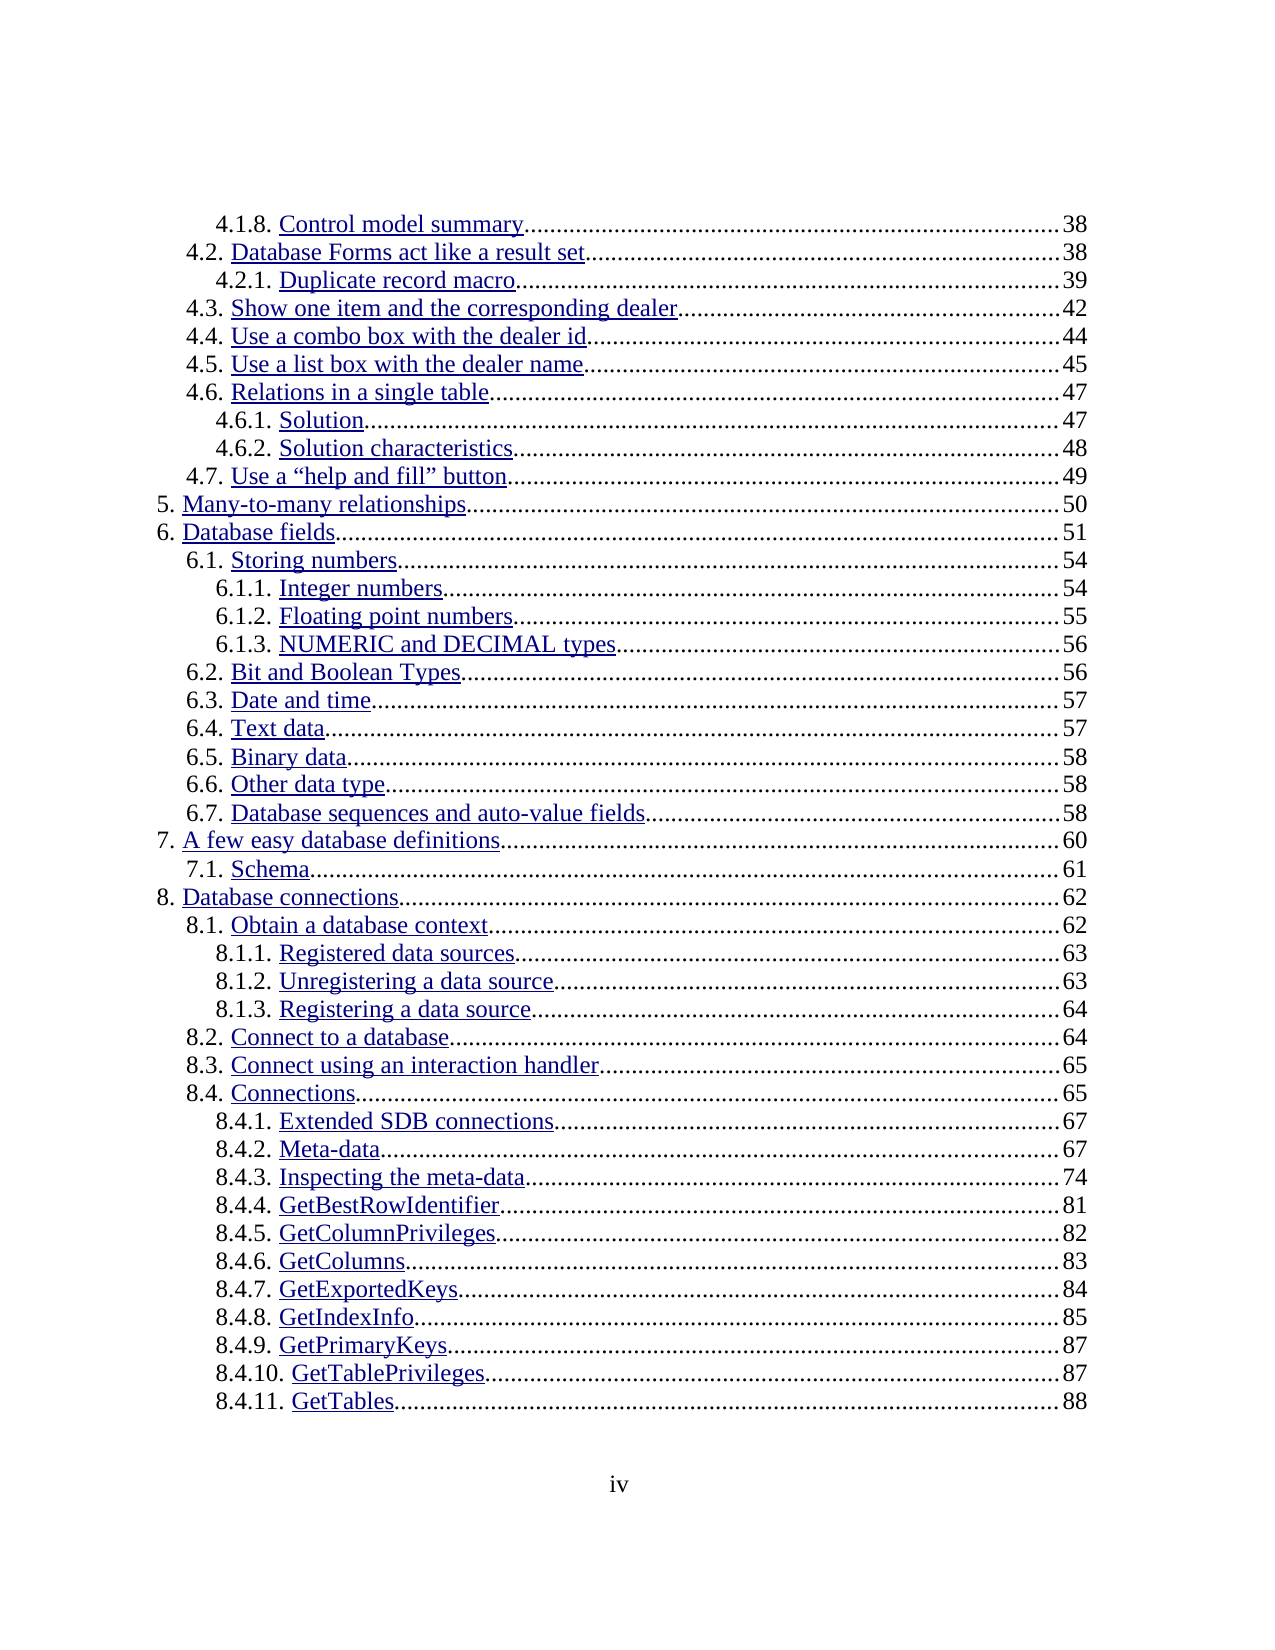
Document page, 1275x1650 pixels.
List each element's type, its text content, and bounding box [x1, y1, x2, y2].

text 7. A few easy database definitions 60 [150, 826, 1087, 854]
text 4.5. Use a list box with the dealer name 45 [179, 350, 1087, 378]
text 6.7. Database sequences and auto-value fields 58 [179, 798, 1087, 826]
text 4.4. Use a combo box with the dealer id 44 [179, 322, 1087, 350]
text 8.4.6. GetColumns 83 [209, 1247, 1087, 1275]
text 8.1.1. Registered data sources 63 [209, 938, 1087, 967]
text 8.2. Connect to a database 64 [179, 1023, 1087, 1051]
text 8.4.1. Extended SDB connections 67 [209, 1107, 1087, 1135]
text 6.4. Text data 57 [179, 714, 1087, 742]
text 4.2. Database Forms act like a result set 38 [179, 238, 1087, 266]
text 6.1.2. Floating point numbers 55 [209, 602, 1087, 630]
text 6.1.3. NUMERIC and DECIMAL types 56 [209, 630, 1087, 658]
text 4.1.8. Control model summary 38 [209, 210, 1087, 238]
text 8.4.5. GetColumnPrivileges 82 [209, 1219, 1087, 1247]
text 8.4.7. GetExportedKeys 84 [209, 1275, 1087, 1303]
text 6.1.1. Integer numbers 54 [209, 574, 1087, 602]
text 8.1.2. Unregistering a data source 63 [209, 967, 1087, 994]
text 8.1.3. Registering a data source 64 [209, 994, 1087, 1023]
text 6.2. Bit and Boolean Types 56 [179, 658, 1087, 686]
text 4.6. Relations in a single table 47 [179, 378, 1087, 406]
text 6.3. Date and time 57 [179, 686, 1087, 714]
text 4.6.2. Solution characteristics 48 [209, 434, 1087, 462]
text 8.4.8. GetIndexInfo 85 [209, 1303, 1087, 1331]
text 6.5. Binary data 58 [179, 742, 1087, 770]
text 6. Database fields 51 [150, 518, 1087, 546]
text 8. Database connections 62 [150, 882, 1087, 911]
text 4.3. Show one item and the corresponding dealer 42 [179, 294, 1087, 322]
text 6.1. Storing numbers 54 [179, 546, 1087, 574]
text 8.4.9. GetPrimaryKeys 87 [209, 1331, 1087, 1359]
text 8.4.3. Inspecting the meta-data 74 [209, 1163, 1087, 1191]
text 4.2.1. Duplicate record macro 39 [209, 266, 1087, 294]
text 4.6.1. Solution 47 [209, 406, 1087, 434]
text 8.4.2. Meta-data 67 [209, 1135, 1087, 1163]
text 4.7. Use a “help and fill” button 49 [179, 462, 1087, 490]
text 8.4.10. GetTablePrivileges 87 [209, 1359, 1087, 1387]
text 8.1. Obtain a database context 62 [179, 911, 1087, 938]
text 8.4.4. GetBestRowIdentifier 81 [209, 1191, 1087, 1219]
text 7.1. Schema 61 [179, 854, 1087, 882]
text 5. Many-to-many relationships 50 [150, 490, 1087, 518]
text 6.6. Other data type 58 [179, 770, 1087, 798]
text 8.4. Connections 65 [179, 1079, 1087, 1107]
text 8.4.11. GetTables 88 [209, 1387, 1087, 1415]
text 8.3. Connect using an interaction handler 65 [179, 1051, 1087, 1079]
